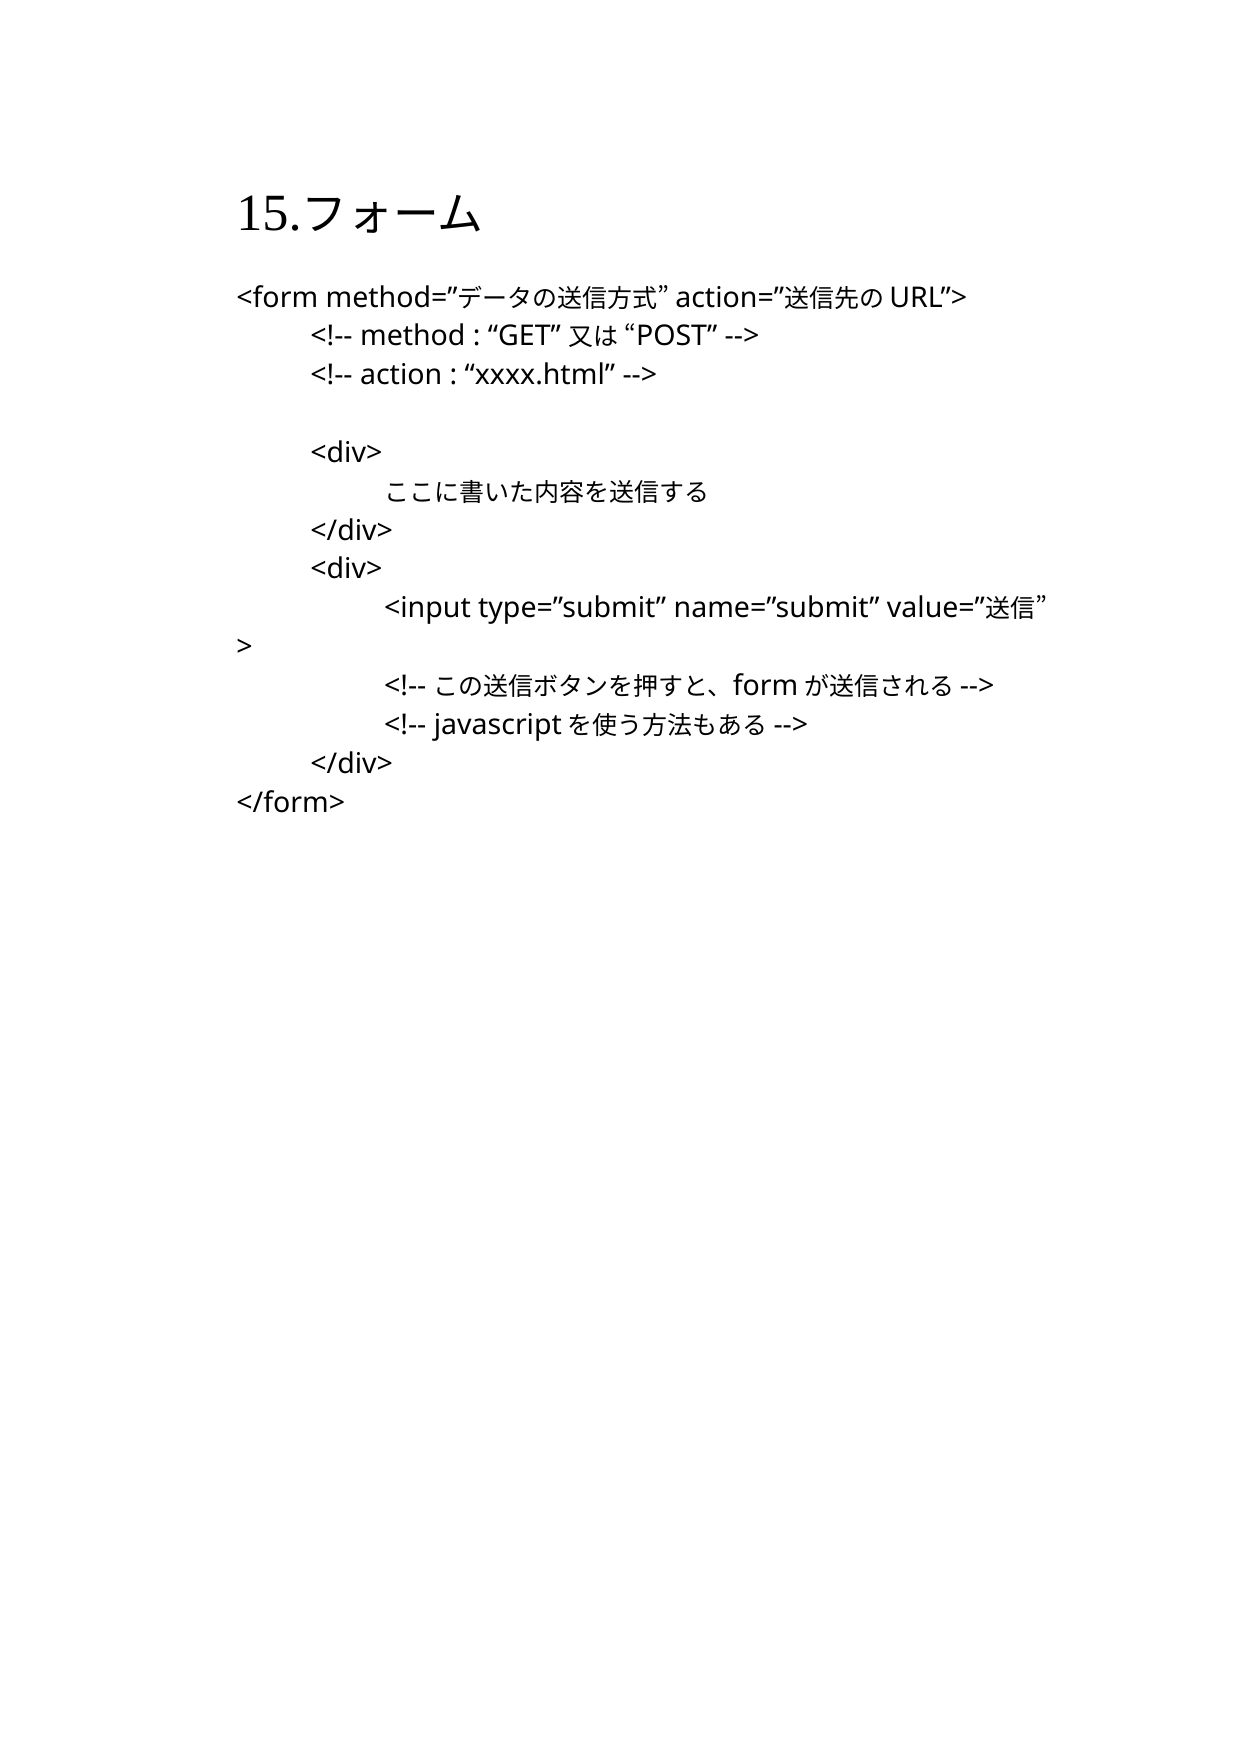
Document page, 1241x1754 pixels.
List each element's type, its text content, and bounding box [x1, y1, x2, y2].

text <!-- javascriptを使う方法もある --> [236, 704, 1063, 743]
text <div> [236, 432, 1063, 471]
text </div> [236, 743, 1063, 782]
text <!-- action : “xxxx.html” --> [236, 354, 1063, 393]
text <!-- この送信ボタンを押すと、formが送信される --> [236, 665, 1063, 704]
text <input type=”submit” name=”submit” value=”送信”> [236, 587, 1063, 665]
text </div> [236, 509, 1063, 548]
text <!-- method : “GET” 又は “POST” --> [236, 315, 1063, 354]
text 15.フォーム [236, 177, 1063, 243]
text <form method=”データの送信方式” action=”送信先のURL”> [236, 276, 1063, 315]
text </form> [236, 782, 1063, 820]
text ここに書いた内容を送信する [236, 471, 1063, 509]
text <div> [236, 548, 1063, 587]
